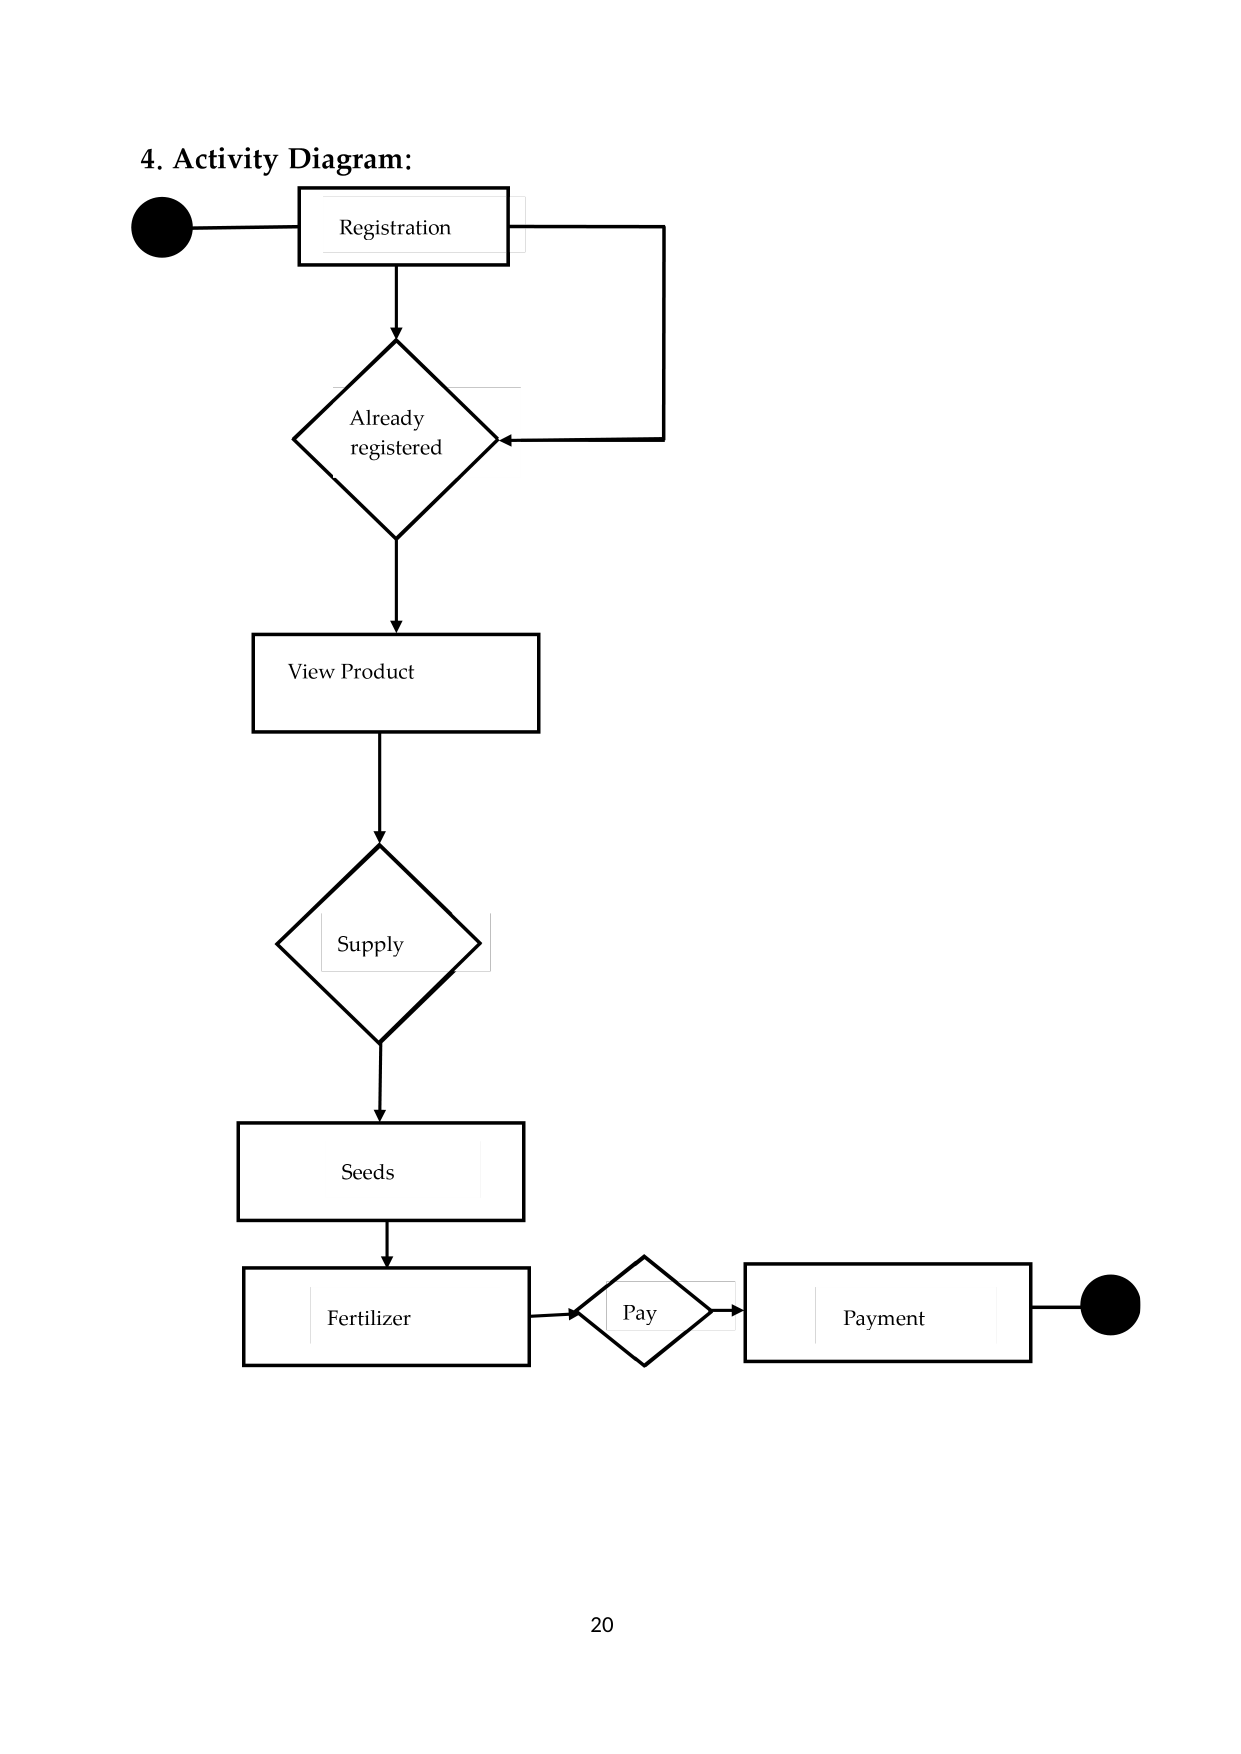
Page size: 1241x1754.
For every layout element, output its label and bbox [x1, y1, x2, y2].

picture [130, 146, 1141, 1368]
